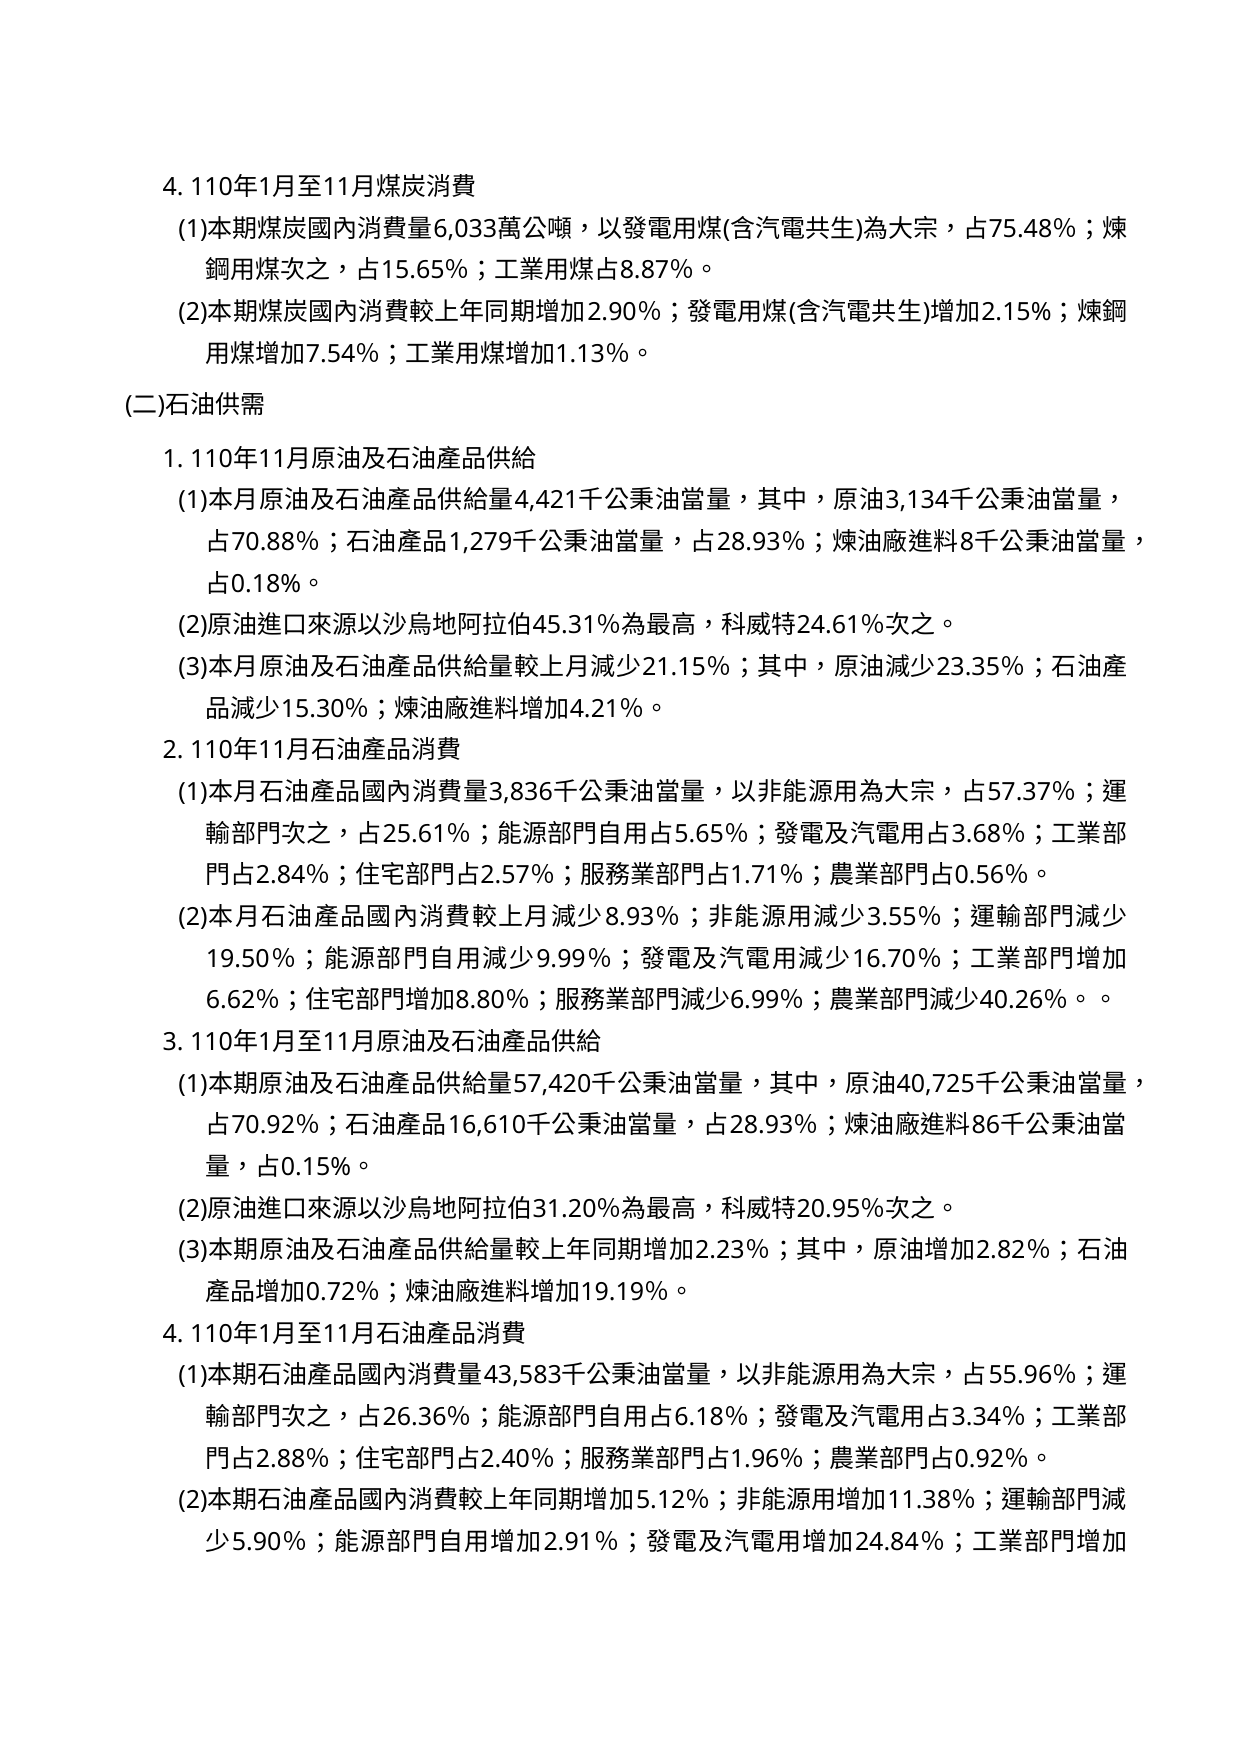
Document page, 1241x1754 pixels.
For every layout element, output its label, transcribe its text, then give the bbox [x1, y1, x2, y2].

text (2)本期煤炭國內消費較上年同期增加2.90％；發電用煤(含汽電共生)增加2.15%；煉鋼用煤增加7.54％；工業用煤增加1.13％。 [178, 287, 1128, 370]
text (1)本期煤炭國內消費量6,033萬公噸，以發電用煤(含汽電共生)為大宗，占75.48％；煉鋼用煤次之，占15.65％；工業用煤占8.87％。 [178, 204, 1128, 287]
text (2)本月石油產品國內消費較上月減少8.93％；非能源用減少3.55％；運輸部門減少19.50％；能源部門自用減少9.99％；發電及汽電用減少16.70％；工業部門增加6.62％；住宅部門增加8.80％；服務業部門減少6.99％；農業部門減少40.26％。。 [178, 892, 1128, 1017]
text (二)石油供需 [112, 370, 1128, 434]
text 2. 110年11月石油產品消費 [162, 726, 1128, 767]
text 3. 110年1月至11月原油及石油產品供給 [162, 1017, 1128, 1059]
text (2)原油進口來源以沙烏地阿拉伯45.31％為最高，科威特24.61％次之。 [178, 601, 1128, 642]
text 1. 110年11月原油及石油產品供給 [162, 434, 1128, 476]
text 4. 110年1月至11月煤炭消費 [162, 162, 1128, 204]
text (1)本月原油及石油產品供給量4,421千公秉油當量，其中，原油3,134千公秉油當量，占70.88％；石油產品1,279千公秉油當量，占28.93％；煉油廠進料8千公秉油當量，占0.18%。 [178, 476, 1128, 601]
text (2)本期石油產品國內消費較上年同期增加5.12％；非能源用增加11.38％；運輸部門減少5.90％；能源部門自用增加2.91％；發電及汽電用增加24.84％；工業部門增加 [178, 1476, 1128, 1559]
text (3)本期原油及石油產品供給量較上年同期增加2.23％；其中，原油增加2.82％；石油產品增加0.72％；煉油廠進料增加19.19％。 [178, 1226, 1128, 1309]
text (1)本期原油及石油產品供給量57,420千公秉油當量，其中，原油40,725千公秉油當量，占70.92％；石油產品16,610千公秉油當量，占28.93％；煉油廠進料86千公秉油當量，占0.15%。 [178, 1059, 1128, 1184]
text (2)原油進口來源以沙烏地阿拉伯31.20％為最高，科威特20.95％次之。 [178, 1184, 1128, 1226]
text (1)本期石油產品國內消費量43,583千公秉油當量，以非能源用為大宗，占55.96％；運輸部門次之，占26.36％；能源部門自用占6.18％；發電及汽電用占3.34％；工業部門占2.88％；住宅部門占2.40％；服務業部門占1.96％；農業部門占0.92％。 [178, 1351, 1128, 1476]
text 4. 110年1月至11月石油產品消費 [162, 1309, 1128, 1351]
text (3)本月原油及石油產品供給量較上月減少21.15％；其中，原油減少23.35％；石油產品減少15.30％；煉油廠進料增加4.21％。 [178, 642, 1128, 726]
text (1)本月石油產品國內消費量3,836千公秉油當量，以非能源用為大宗，占57.37％；運輸部門次之，占25.61％；能源部門自用占5.65％；發電及汽電用占3.68％；工業部門占2.84％；住宅部門占2.57％；服務業部門占1.71％；農業部門占0.56％。 [178, 767, 1128, 892]
